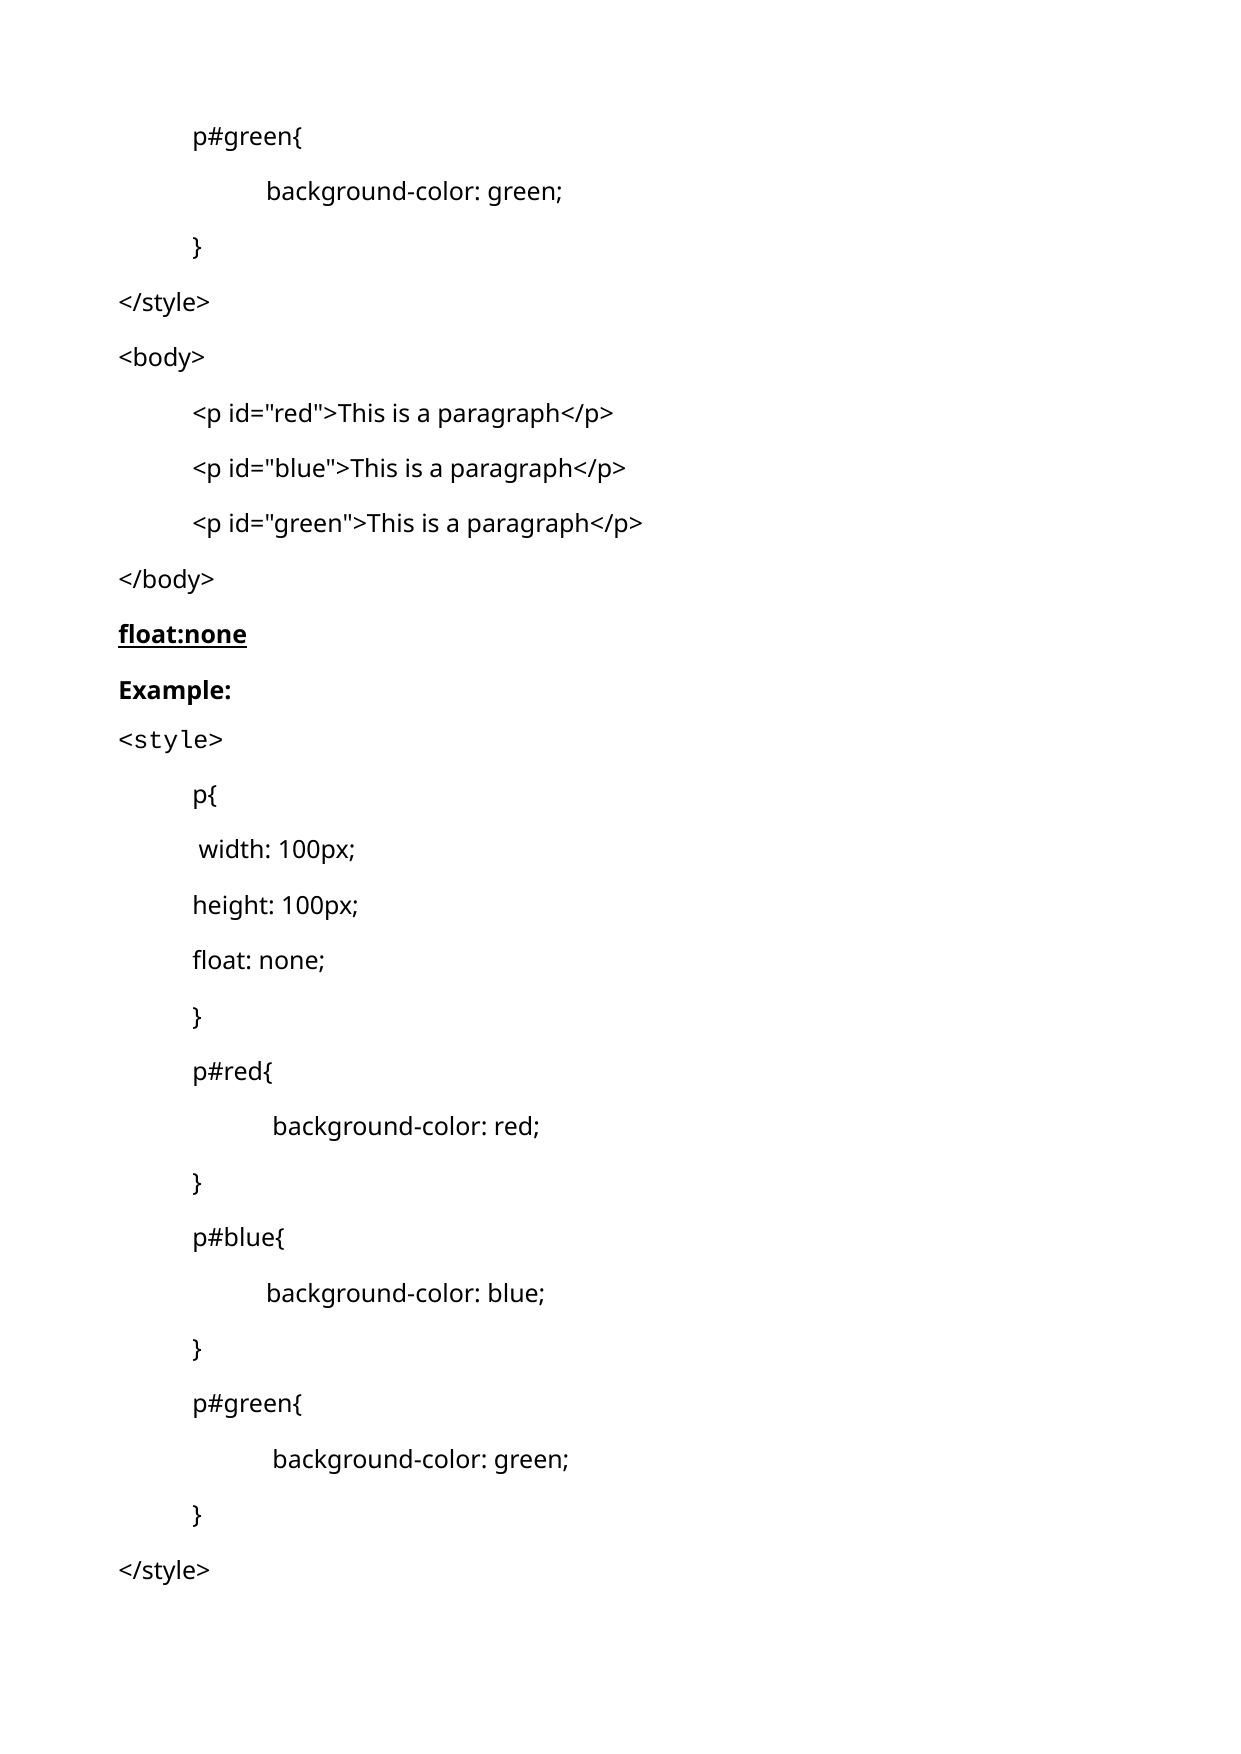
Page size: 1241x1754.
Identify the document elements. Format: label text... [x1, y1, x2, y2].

text } [118, 998, 1122, 1032]
text <body> [118, 340, 1122, 374]
text p#red{ [118, 1053, 1122, 1088]
text background-color: green; [118, 1441, 1122, 1476]
text Example: [118, 672, 1122, 706]
text <p id="green">This is a paragraph</p> [118, 506, 1122, 540]
text <style> [118, 728, 1122, 756]
text </body> [118, 561, 1122, 596]
text } [118, 1331, 1122, 1365]
text width: 100px; [118, 832, 1122, 866]
text <p id="red">This is a paragraph</p> [118, 395, 1122, 429]
text } [118, 1497, 1122, 1531]
text background-color: blue; [118, 1275, 1122, 1309]
text p{ [118, 776, 1122, 811]
text p#blue{ [118, 1220, 1122, 1254]
text <p id="blue">This is a paragraph</p> [118, 451, 1122, 485]
text p#green{ [118, 118, 1122, 152]
text } [118, 1164, 1122, 1198]
text background-color: green; [118, 173, 1122, 208]
text </style> [118, 284, 1122, 318]
text float: none; [118, 943, 1122, 977]
text } [118, 229, 1122, 263]
text p#green{ [118, 1386, 1122, 1420]
text background-color: red; [118, 1109, 1122, 1143]
text </style> [118, 1552, 1122, 1586]
text float:none [118, 617, 1122, 651]
text height: 100px; [118, 887, 1122, 921]
